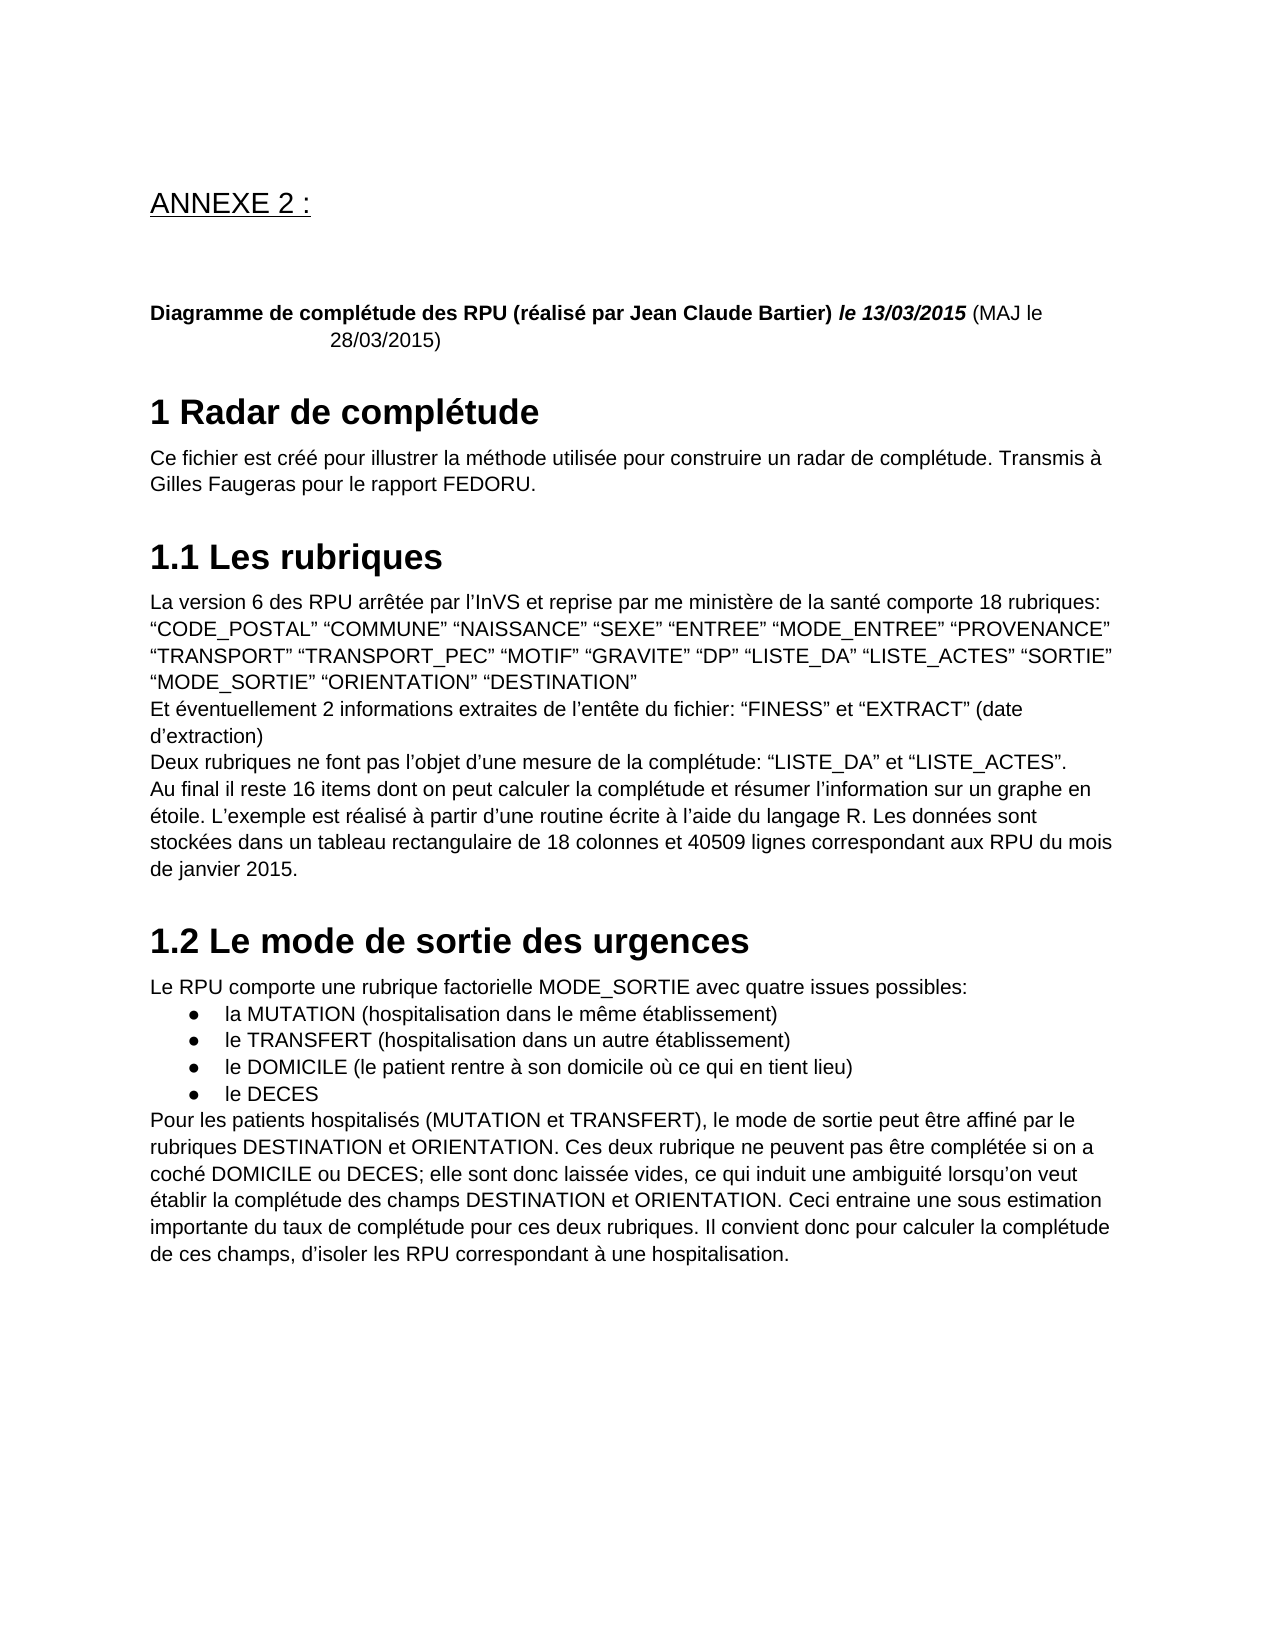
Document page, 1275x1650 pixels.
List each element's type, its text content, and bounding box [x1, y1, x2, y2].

subtitle Diagramme de complétude des RPU (réalisé par Jean Claude Bartier) le 13/03/2015 (MAJ le 28/03/2015) [150, 301, 1125, 351]
list le TRANSFERT (hospitalisation dans un autre établissement) [187, 1029, 1125, 1052]
text “CODE_POSTAL” “COMMUNE” “NAISSANCE” “SEXE” “ENTREE” “MODE_ENTREE” “PROVENANCE” “TRANSPORT” “TRANSPORT_PEC” “MOTIF” “GRAVITE” “DP” “LISTE_DA” “LISTE_ACTES” “SORTIE” “MODE_SORTIE” “ORIENTATION” “DESTINATION” [150, 617, 1125, 694]
text Le RPU comporte une rubrique factorielle MODE_SORTIE avec quatre issues possibles: [150, 976, 1125, 999]
text Pour les patients hospitalisés (MUTATION et TRANSFERT), le mode de sortie peut être affiné par le rubriques DESTINATION et ORIENTATION. Ces deux rubrique ne peuvent pas être complétée si on a coché DOMICILE ou DECES; elle sont donc laissée vides, ce qui induit une ambiguité lorsqu’on veut établir la complétude des champs DESTINATION et ORIENTATION. Ceci entraine une sous estimation importante du taux de complétude pour ces deux rubriques. Il convient donc pour calculer la complétude de ces champs, d’isoler les RPU correspondant à une hospitalisation. [150, 1109, 1125, 1265]
text Et éventuellement 2 informations extraites de l’entête du fichier: “FINESS” et “EXTRACT” (date d’extraction) [150, 697, 1125, 747]
list le DOMICILE (le patient rentre à son domicile où ce qui en tient lieu) [187, 1056, 1125, 1079]
list la MUTATION (hospitalisation dans le même établissement) [187, 1002, 1125, 1025]
text Ce fichier est créé pour illustrer la méthode utilisée pour construire un radar de complétude. Transmis à Gilles Faugeras pour le rapport FEDORU. [150, 446, 1125, 496]
subtitle 1 Radar de complétude [150, 392, 1125, 432]
text Au final il reste 16 items dont on peut calculer la complétude et résumer l’information sur un graphe en étoile. L’exemple est réalisé à partir d’une routine écrite à l’aide du langage R. Les données sont stockées dans un tableau rectangulaire de 18 colonnes et 40509 lignes correspondant aux RPU du mois de janvier 2015. [150, 777, 1125, 881]
list le DECES [187, 1082, 1125, 1105]
text La version 6 des RPU arrêtée par l’InVS et reprise par me ministère de la santé comporte 18 rubriques: [150, 591, 1125, 614]
subtitle 1.2 Le mode de sortie des urgences [150, 922, 1125, 961]
text Deux rubriques ne font pas l’objet d’une mesure de la complétude: “LISTE_DA” et “LISTE_ACTES”. [150, 751, 1125, 774]
text ANNEXE 2 : [150, 187, 1125, 220]
subtitle 1.1 Les rubriques [150, 537, 1125, 577]
